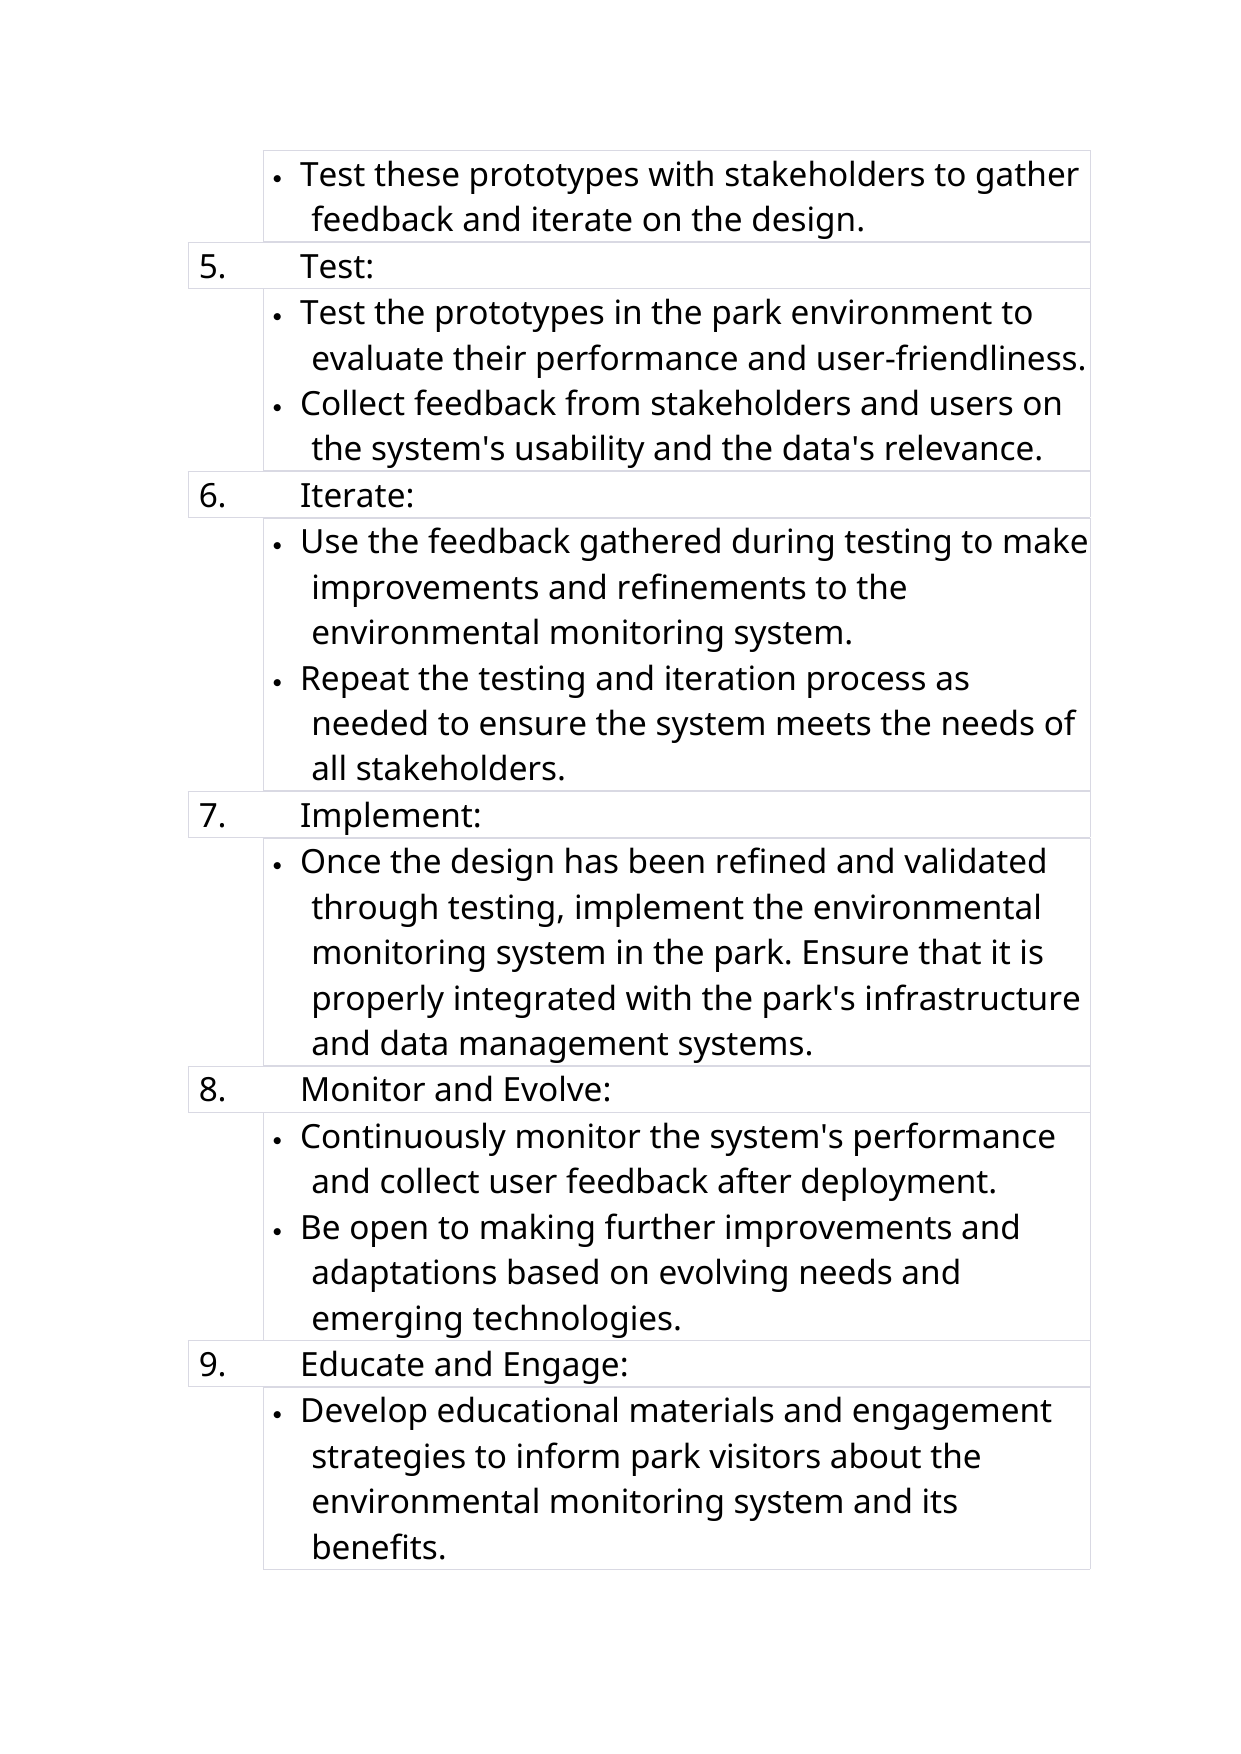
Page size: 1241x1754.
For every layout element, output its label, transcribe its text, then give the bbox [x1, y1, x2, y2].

list Monitor and Evolve: [189, 1067, 1090, 1112]
list Develop educational materials and engagement strategies to inform park visitors about the environmental monitoring system and its benefits. [264, 1388, 1090, 1569]
list Iterate: [189, 472, 1090, 517]
list Use the feedback gathered during testing to make improvements and refinements to the environmental monitoring system. [264, 519, 1090, 654]
list Educate and Engage: [189, 1341, 1090, 1386]
list Collect feedback from stakeholders and users on the system's usability and the data's relevance. [264, 379, 1090, 470]
list Implement: [189, 792, 1090, 837]
list Continuously monitor the system's performance and collect user feedback after deployment. [264, 1113, 1090, 1203]
list Test the prototypes in the park environment to evaluate their performance and user-friendliness. [264, 289, 1090, 379]
list Test these prototypes with stakeholders to gather feedback and iterate on the design. [264, 151, 1090, 241]
list Be open to making further improvements and adaptations based on evolving needs and emerging technologies. [264, 1203, 1090, 1340]
list Test: [189, 243, 1090, 288]
list Once the design has been refined and validated through testing, implement the environmental monitoring system in the park. Ensure that it is properly integrated with the park's infrastructure and data management systems. [264, 839, 1090, 1065]
list Repeat the testing and iteration process as needed to ensure the system meets the needs of all stakeholders. [264, 654, 1090, 790]
